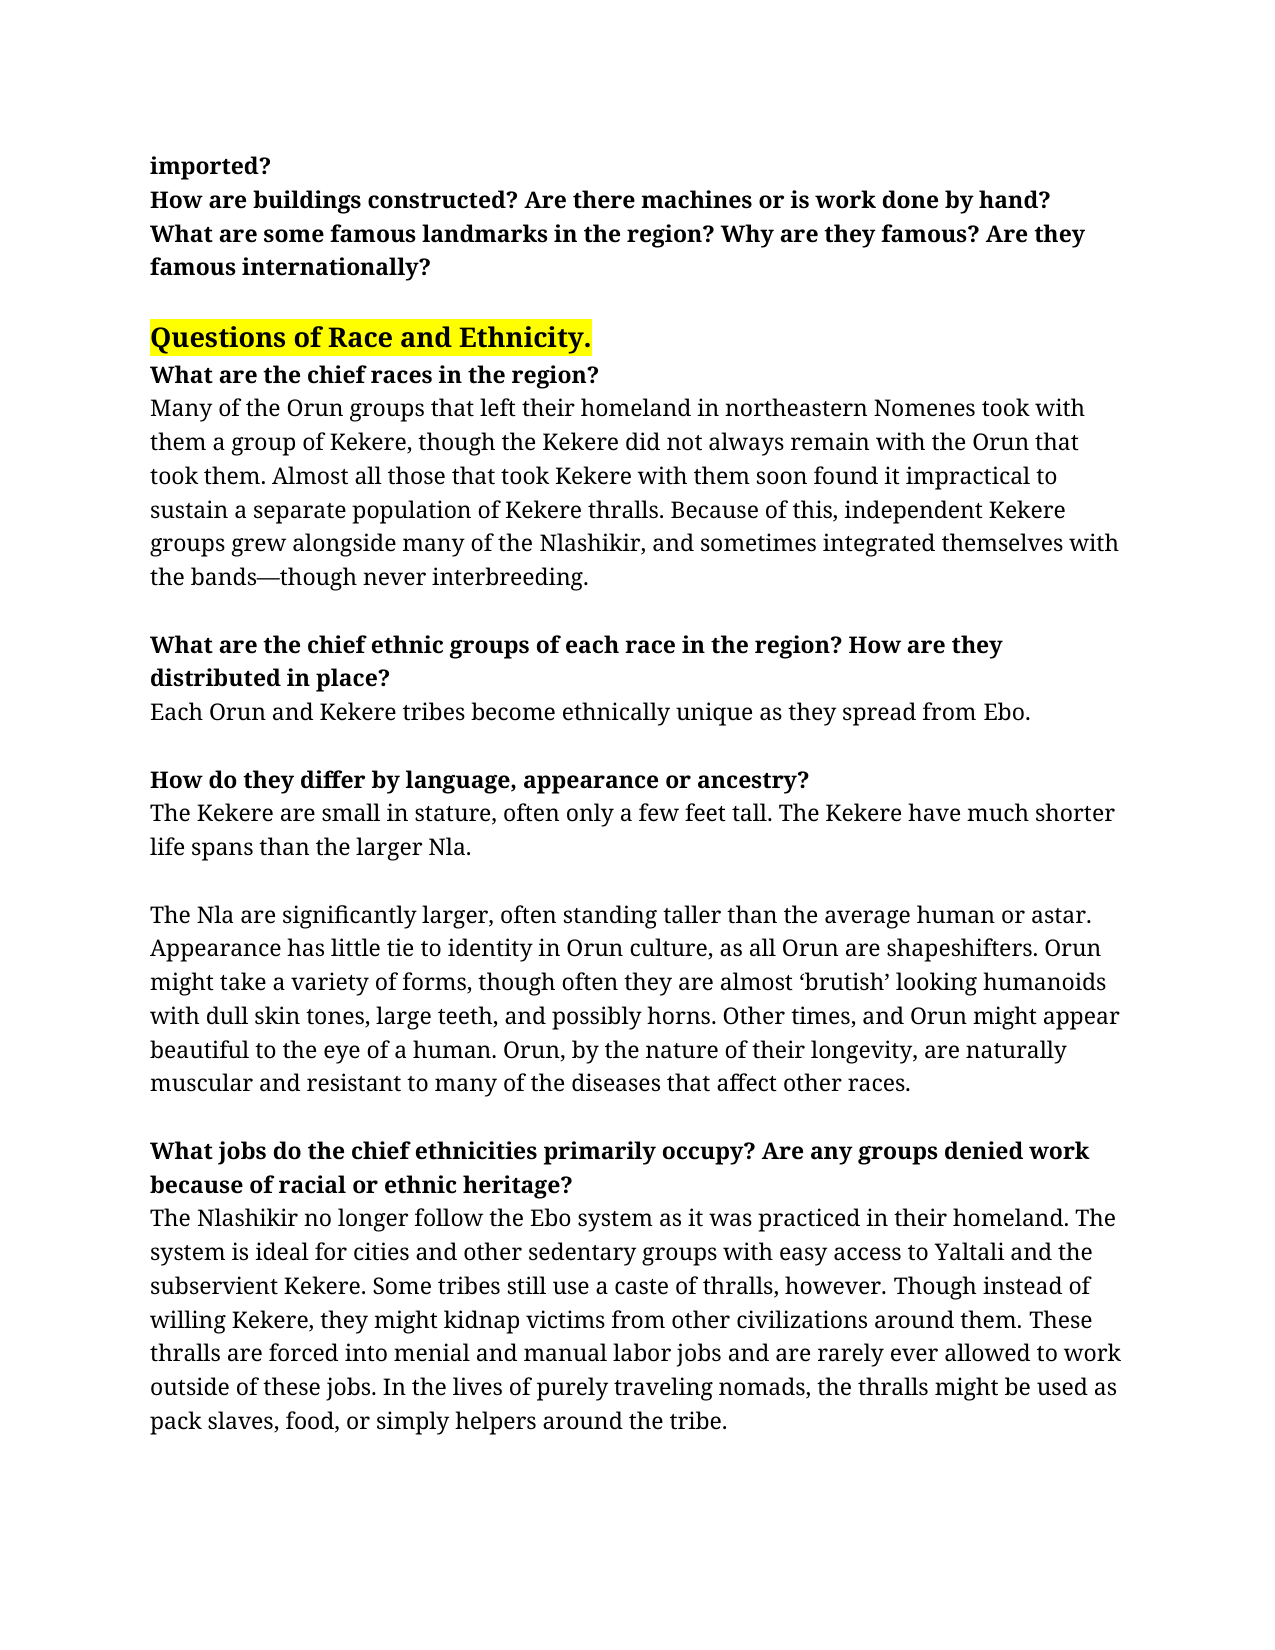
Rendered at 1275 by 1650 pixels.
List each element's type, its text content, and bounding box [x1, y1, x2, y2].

text The Nlashikir no longer follow the Ebo system as it was practiced in their homeland. The system is ideal for cities and other sedentary groups with easy access to Yaltali and the subservient Kekere. Some tribes still use a caste of thralls, however. Though instead of willing Kekere, they might kidnap victims from other civilizations around them. These thralls are forced into menial and manual labor jobs and are rarely ever allowed to work outside of these jobs. In the lives of purely traveling nomads, the thralls might be used as pack slaves, food, or simply helpers around the tribe. [150, 1202, 1125, 1436]
text imported? How are buildings constructed? Are there machines or is work done by hand? What are some famous landmarks in the region? Why are they famous? Are they famous internationally? [150, 150, 1125, 282]
text Each Orun and Kekere tribes become ethnically unique as they spread from Ebo. [150, 696, 1125, 727]
text The Nla are significantly larger, often standing taller than the average human or astar. Appearance has little tie to identity in Orun culture, as all Orun are shapeshifters. Orun might take a variety of forms, though often they are almost ‘brutish’ looking humanoids with dull skin tones, large teeth, and possibly horns. Other times, and Orun might appear beautiful to the eye of a human. Orun, by the nature of their longevity, are naturally muscular and resistant to many of the diseases that affect other races. [150, 898, 1125, 1098]
text Questions of Race and Ethnicity. [150, 319, 1125, 356]
text How do they differ by language, appearance or ancestry? [150, 730, 1125, 795]
text What jobs do the chief ethnicities primarily occupy? Are any groups denied work because of racial or ethnic heritage? [150, 1135, 1125, 1200]
text Many of the Orun groups that left their homeland in northeastern Nomenes took with them a group of Kekere, though the Kekere did not always remain with the Orun that took them. Almost all those that took Kekere with them soon found it impractical to sustain a separate population of Kekere thralls. Because of this, independent Kekere groups grew alongside many of the Nlashikir, and sometimes integrated themselves with the bands—though never interbreeding. [150, 392, 1125, 592]
text What are the chief races in the region? [150, 358, 1125, 390]
text The Kekere are small in stature, often only a few feet tall. The Kekere have much shorter life spans than the larger Nla. [150, 797, 1125, 862]
text What are the chief ethnic groups of each race in the region? How are they distributed in place? [150, 595, 1125, 693]
